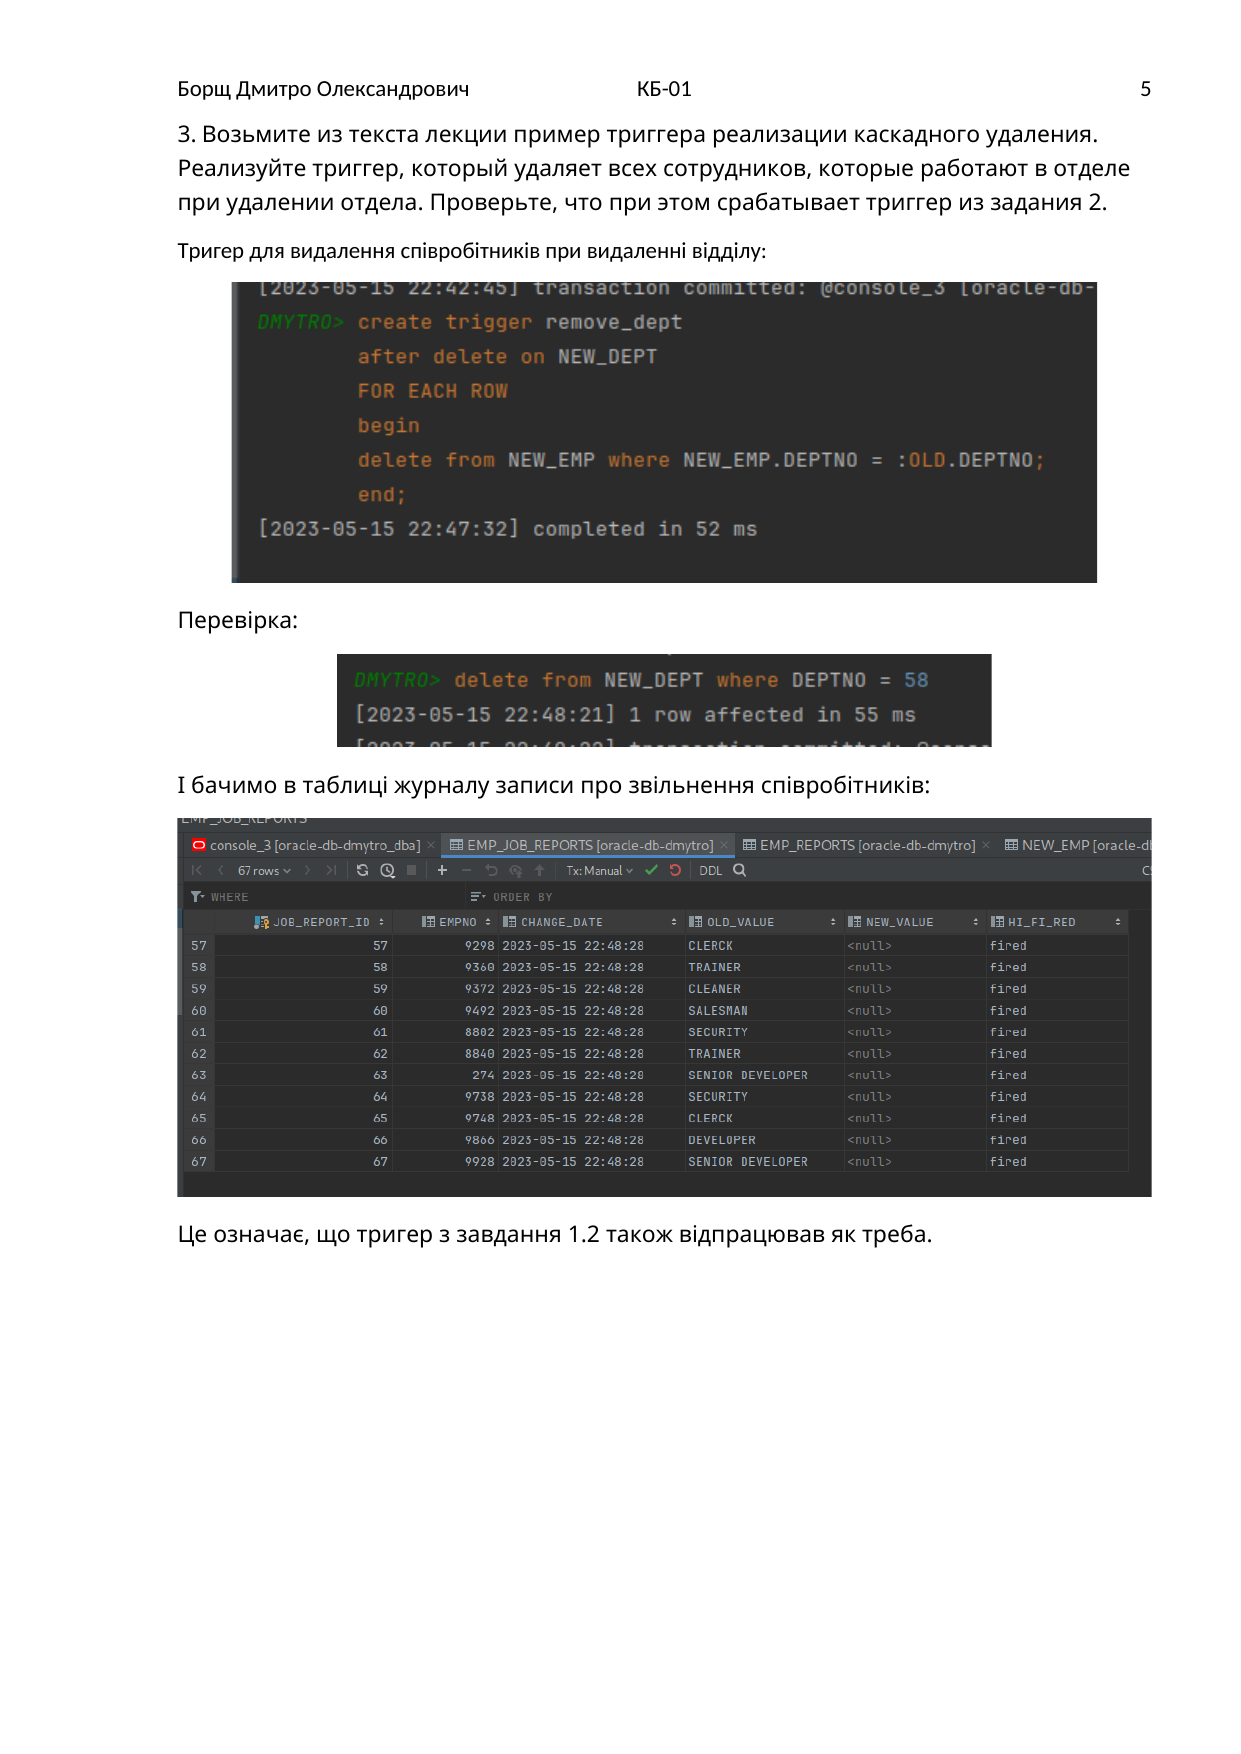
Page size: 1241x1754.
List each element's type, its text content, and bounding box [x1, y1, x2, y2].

text І бачимо в таблиці журналу записи про звільнення співробітників: [177, 655, 1152, 800]
text Тригер для видалення співробітників при видаленні відділу: [177, 236, 1152, 264]
picture [177, 818, 1152, 1197]
text Це означає, що тригер з завдання 1.2 також відпрацював як треба. [177, 1197, 1152, 1250]
picture [231, 282, 1098, 583]
text 3. Возьмите из текста лекции пример триггера реализации каскадного удаления. Реализуйте триггер, который удаляет всех сотрудников, которые работают в отделе при удалении отдела. Проверьте, что при этом срабатывает триггер из задания 2. [177, 118, 1152, 217]
picture [337, 654, 992, 747]
text Перевірка: [177, 283, 1152, 636]
